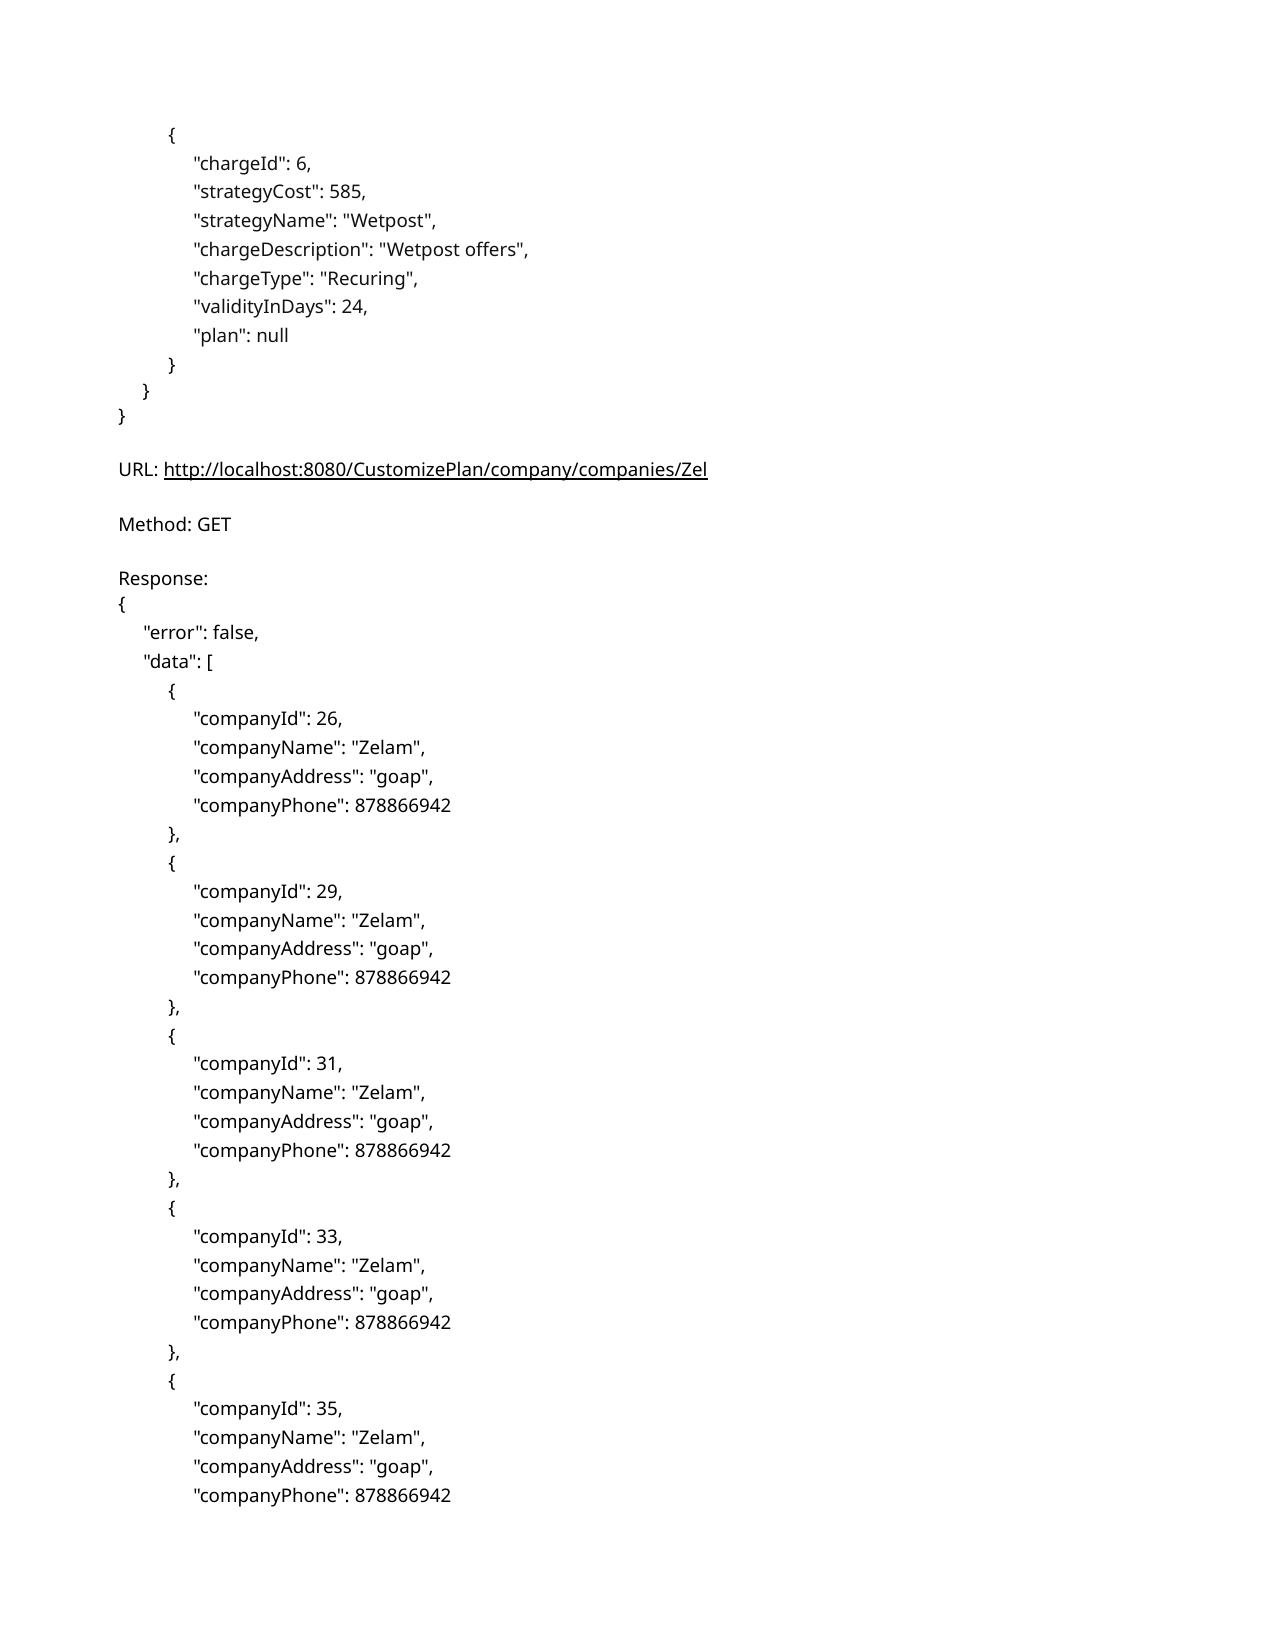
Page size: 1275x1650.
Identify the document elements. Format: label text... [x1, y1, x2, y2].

text "companyAddress": "goap", [118, 1450, 1157, 1479]
text "companyId": 33, [118, 1220, 1157, 1249]
text } [118, 402, 1157, 428]
text Response: [118, 565, 1157, 591]
text }, [118, 817, 1157, 846]
text "chargeId": 6, [118, 147, 1157, 176]
text "data": [ [118, 645, 1157, 674]
text URL: http://localhost:8080/CustomizePlan/company/companies/Zel [118, 457, 1157, 482]
text }, [118, 1162, 1157, 1191]
text { [118, 118, 1157, 147]
text "strategyName": "Wetpost", [118, 204, 1157, 233]
text "companyName": "Zelam", [118, 1421, 1157, 1450]
text }, [118, 1335, 1157, 1364]
text { [118, 846, 1157, 875]
text "companyName": "Zelam", [118, 1076, 1157, 1105]
text "companyPhone": 878866942 [118, 961, 1157, 990]
text "error": false, [118, 616, 1157, 645]
text "strategyCost": 585, [118, 176, 1157, 204]
text } [118, 348, 1157, 377]
text "companyId": 35, [118, 1392, 1157, 1421]
text "chargeType": "Recuring", [118, 262, 1157, 291]
text "companyPhone": 878866942 [118, 789, 1157, 817]
text "companyPhone": 878866942 [118, 1479, 1157, 1507]
text "companyAddress": "goap", [118, 1105, 1157, 1134]
text } [118, 377, 1157, 402]
text Method: GET [118, 511, 1157, 536]
text "companyAddress": "goap", [118, 760, 1157, 789]
text "chargeDescription": "Wetpost offers", [118, 233, 1157, 262]
text }, [118, 990, 1157, 1019]
text "plan": null [118, 319, 1157, 348]
text "companyName": "Zelam", [118, 731, 1157, 760]
text { [118, 1191, 1157, 1220]
text { [118, 1364, 1157, 1392]
text { [118, 674, 1157, 702]
text "companyId": 31, [118, 1047, 1157, 1076]
text "companyPhone": 878866942 [118, 1134, 1157, 1162]
text { [118, 1019, 1157, 1047]
text { [118, 591, 1157, 616]
text "companyAddress": "goap", [118, 932, 1157, 961]
text "companyName": "Zelam", [118, 904, 1157, 932]
text "companyPhone": 878866942 [118, 1306, 1157, 1335]
text "companyId": 29, [118, 875, 1157, 904]
text "companyName": "Zelam", [118, 1249, 1157, 1277]
text "companyAddress": "goap", [118, 1277, 1157, 1306]
text "companyId": 26, [118, 702, 1157, 731]
text "validityInDays": 24, [118, 291, 1157, 319]
